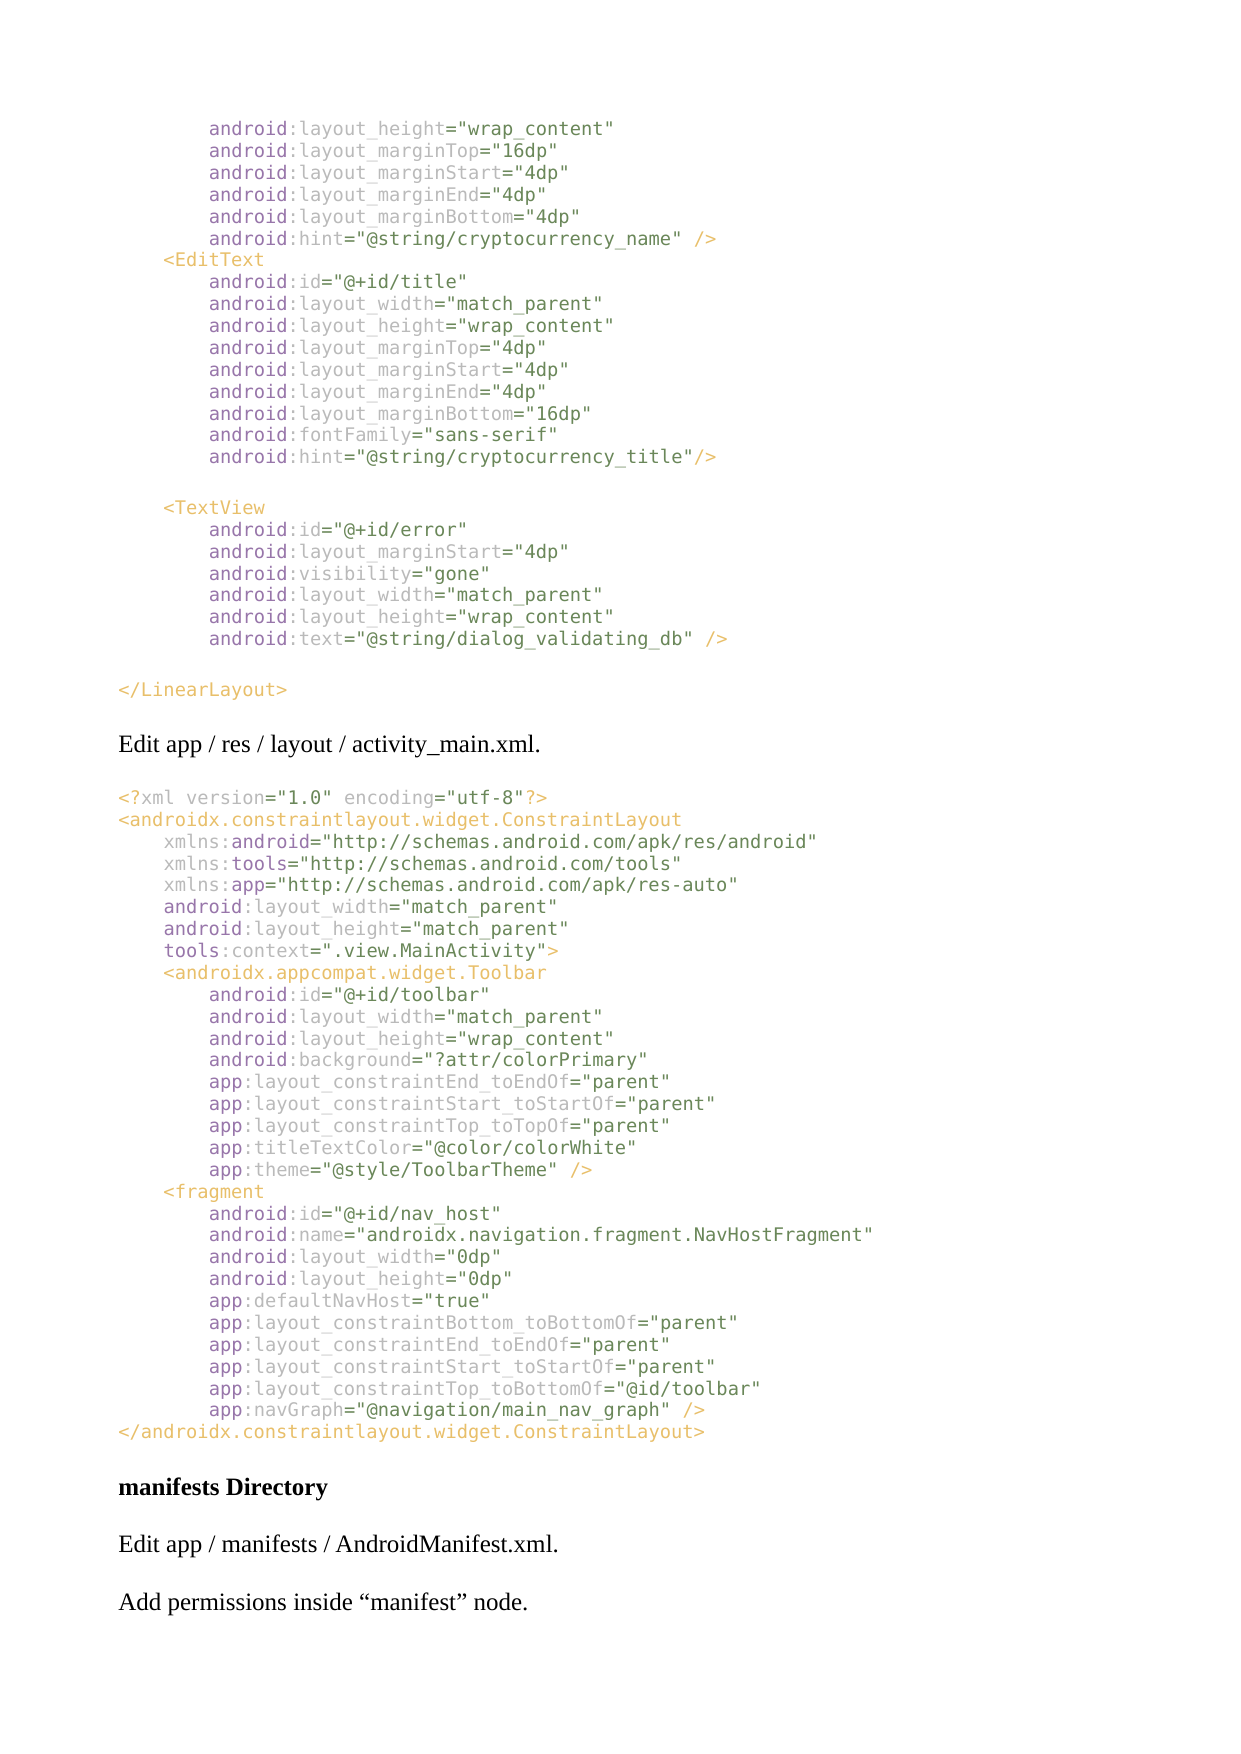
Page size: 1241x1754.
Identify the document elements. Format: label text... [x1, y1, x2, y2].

text manifests Directory [118, 1472, 1122, 1501]
text Add permissions inside “manifest” node. [118, 1587, 1122, 1616]
text android:layout_height="wrap_content" android:layout_marginTop="16dp" android:layout_marginStart="4dp" android:layout_marginEnd="4dp" android:layout_marginBottom="4dp" android:hint="@string/cryptocurrency_name" /> <EditText android:id="@+id/title" android:layout_width="match_parent" android:layout_height="wrap_content" android:layout_marginTop="4dp" android:layout_marginStart="4dp" android:layout_marginEnd="4dp" android:layout_marginBottom="16dp" android:fontFamily="sans-serif" android:hint="@string/cryptocurrency_title"/> <TextView android:id="@+id/error" android:layout_marginStart="4dp" android:visibility="gone" android:layout_width="match_parent" android:layout_height="wrap_content" android:text="@string/dialog_validating_db" /> </LinearLayout> [118, 118, 1122, 701]
text Edit app / res / layout / activity_main.xml. [118, 729, 1122, 758]
text Edit app / manifests / AndroidManifest.xml. [118, 1529, 1122, 1558]
text <?xml version="1.0" encoding="utf-8"?> <androidx.constraintlayout.widget.ConstraintLayout xmlns:android="http://schemas.android.com/apk/res/android" xmlns:tools="http://schemas.android.com/tools" xmlns:app="http://schemas.android.com/apk/res-auto" android:layout_width="match_parent" android:layout_height="match_parent" tools:context=".view.MainActivity"> <androidx.appcompat.widget.Toolbar android:id="@+id/toolbar" android:layout_width="match_parent" android:layout_height="wrap_content" android:background="?attr/colorPrimary" app:layout_constraintEnd_toEndOf="parent" app:layout_constraintStart_toStartOf="parent" app:layout_constraintTop_toTopOf="parent" app:titleTextColor="@color/colorWhite" app:theme="@style/ToolbarTheme" /> <fragment android:id="@+id/nav_host" android:name="androidx.navigation.fragment.NavHostFragment" android:layout_width="0dp" android:layout_height="0dp" app:defaultNavHost="true" app:layout_constraintBottom_toBottomOf="parent" app:layout_constraintEnd_toEndOf="parent" app:layout_constraintStart_toStartOf="parent" app:layout_constraintTop_toBottomOf="@id/toolbar" app:navGraph="@navigation/main_nav_graph" /> </androidx.constraintlayout.widget.ConstraintLayout> [118, 787, 1122, 1443]
